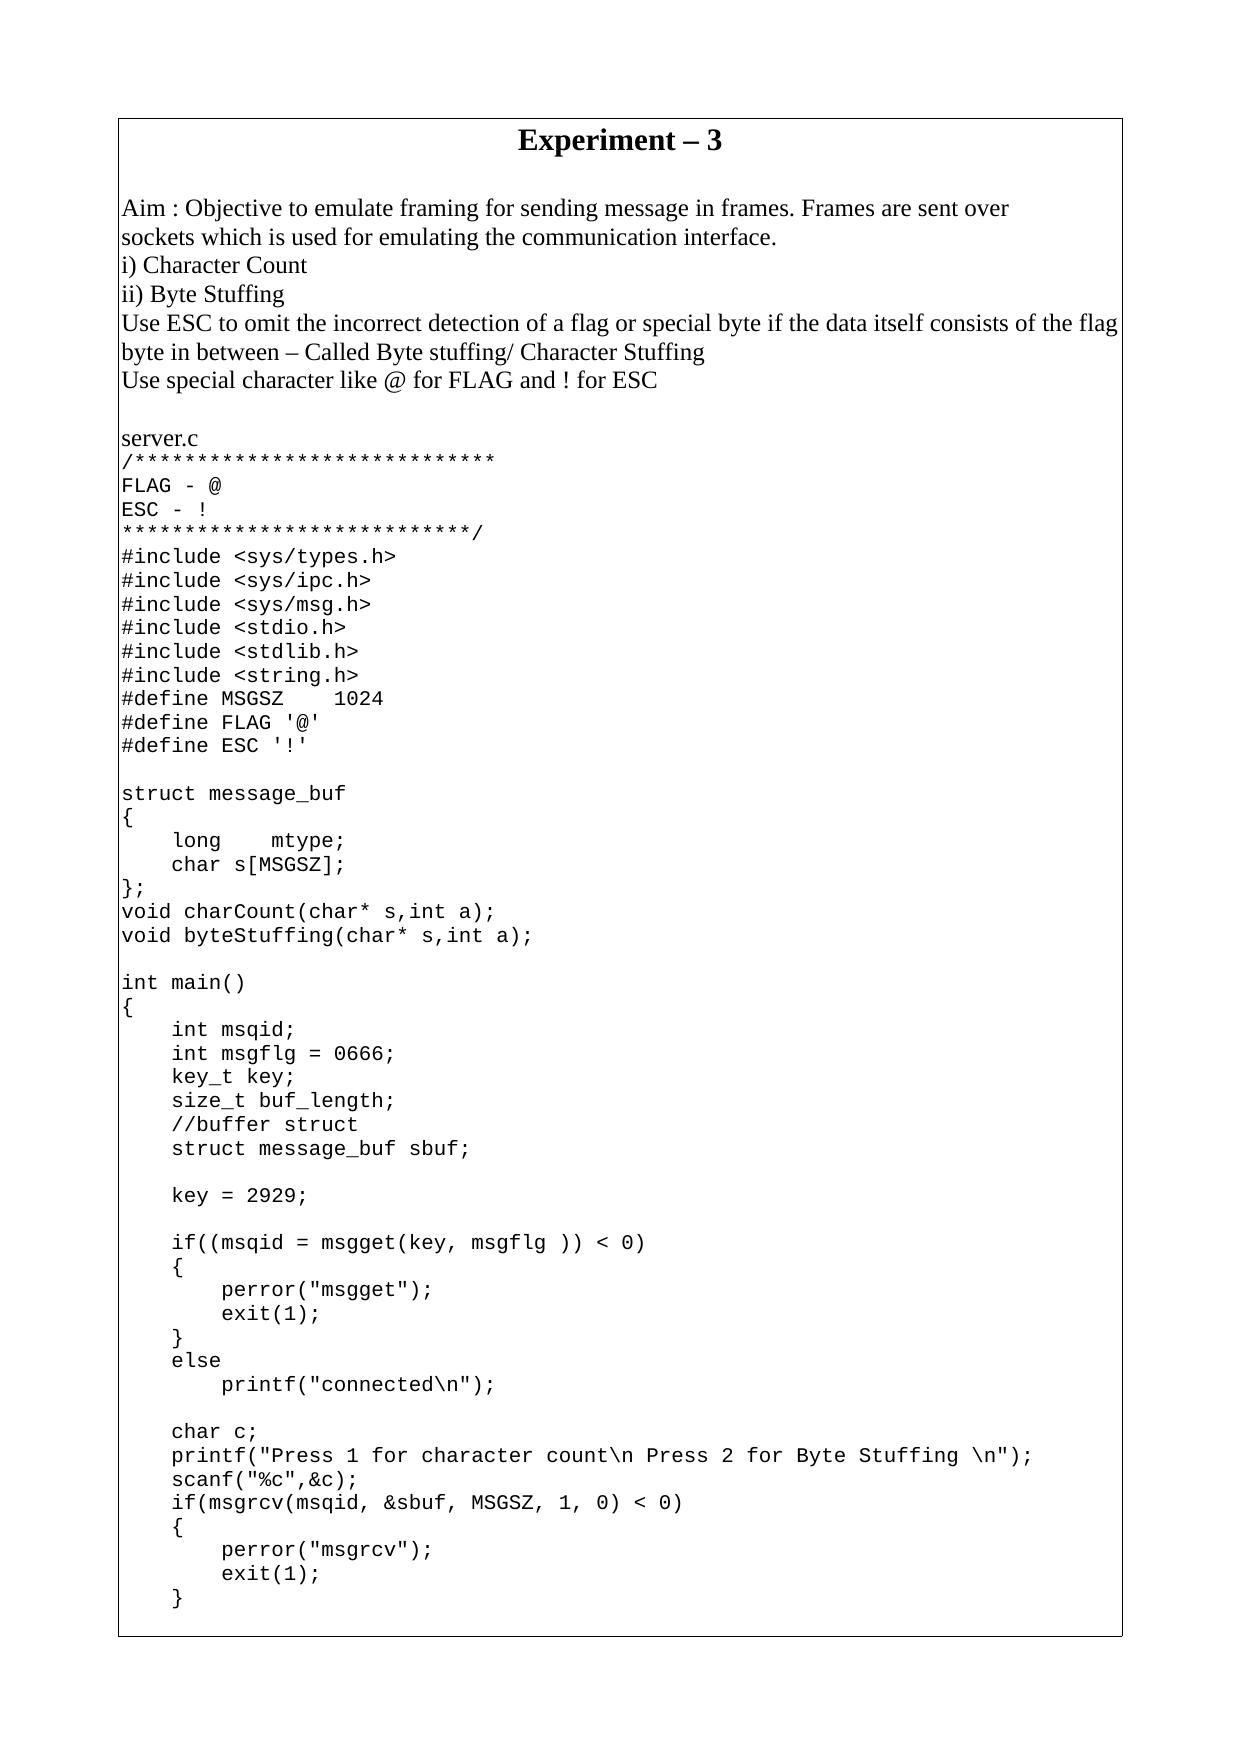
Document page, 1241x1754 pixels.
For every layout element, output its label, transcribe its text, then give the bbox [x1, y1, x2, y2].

text scanf("%c",&c); [121, 1468, 1119, 1492]
text char c; [121, 1421, 1119, 1445]
text #include <sys/msg.h> [121, 594, 1119, 617]
text { [121, 1516, 1119, 1539]
text if(msgrcv(msqid, &sbuf, MSGSZ, 1, 0) < 0) [121, 1492, 1119, 1516]
text Use ESC to omit the incorrect detection of a flag or special byte if the data itself consists of the flag [121, 308, 1119, 337]
text char s[MSGSZ]; [121, 854, 1119, 877]
text #include <sys/types.h> [121, 546, 1119, 570]
text struct message_buf sbuf; [121, 1137, 1119, 1161]
text printf("connected\n"); [121, 1374, 1119, 1398]
text if((msqid = msgget(key, msgflg )) < 0) [121, 1232, 1119, 1256]
text #include <string.h> [121, 664, 1119, 688]
text Use special character like @ for FLAG and ! for ESC [121, 366, 1119, 394]
text { [121, 806, 1119, 830]
text void byteStuffing(char* s,int a); [121, 925, 1119, 948]
text i) Character Count [121, 251, 1119, 279]
text key = 2929; [121, 1185, 1119, 1208]
text void charCount(char* s,int a); [121, 901, 1119, 925]
text } [121, 1587, 1119, 1610]
text FLAG - @ [121, 475, 1119, 499]
text printf("Press 1 for character count\n Press 2 for Byte Stuffing \n"); [121, 1445, 1119, 1468]
text #define MSGSZ 1024 [121, 688, 1119, 712]
text ii) Byte Stuffing [121, 279, 1119, 308]
text int msgflg = 0666; [121, 1043, 1119, 1067]
text #include <sys/ipc.h> [121, 570, 1119, 594]
text int msqid; [121, 1019, 1119, 1043]
text key_t key; [121, 1067, 1119, 1090]
text }; [121, 877, 1119, 901]
text struct message_buf [121, 783, 1119, 806]
text #define ESC '!' [121, 736, 1119, 759]
text ****************************/ [121, 523, 1119, 546]
text /***************************** [121, 452, 1119, 475]
text size_t buf_length; [121, 1090, 1119, 1114]
text Experiment – 3 [121, 121, 1119, 157]
text exit(1); [121, 1563, 1119, 1587]
text long mtype; [121, 830, 1119, 854]
text #include <stdio.h> [121, 617, 1119, 641]
text Aim : Objective to emulate framing for sending message in frames. Frames are sent over [121, 193, 1119, 222]
text ESC - ! [121, 499, 1119, 523]
text perror("msgrcv"); [121, 1539, 1119, 1563]
text } [121, 1327, 1119, 1350]
text int main() [121, 972, 1119, 996]
text #define FLAG '@' [121, 712, 1119, 736]
text byte in between – Called Byte stuffing/ Character Stuffing [121, 337, 1119, 366]
text { [121, 1256, 1119, 1279]
text //buffer struct [121, 1114, 1119, 1137]
text perror("msgget"); [121, 1279, 1119, 1303]
text else [121, 1350, 1119, 1374]
text exit(1); [121, 1303, 1119, 1327]
text #include <stdlib.h> [121, 641, 1119, 664]
text server.c [121, 423, 1119, 452]
text { [121, 996, 1119, 1019]
text sockets which is used for emulating the communication interface. [121, 222, 1119, 251]
